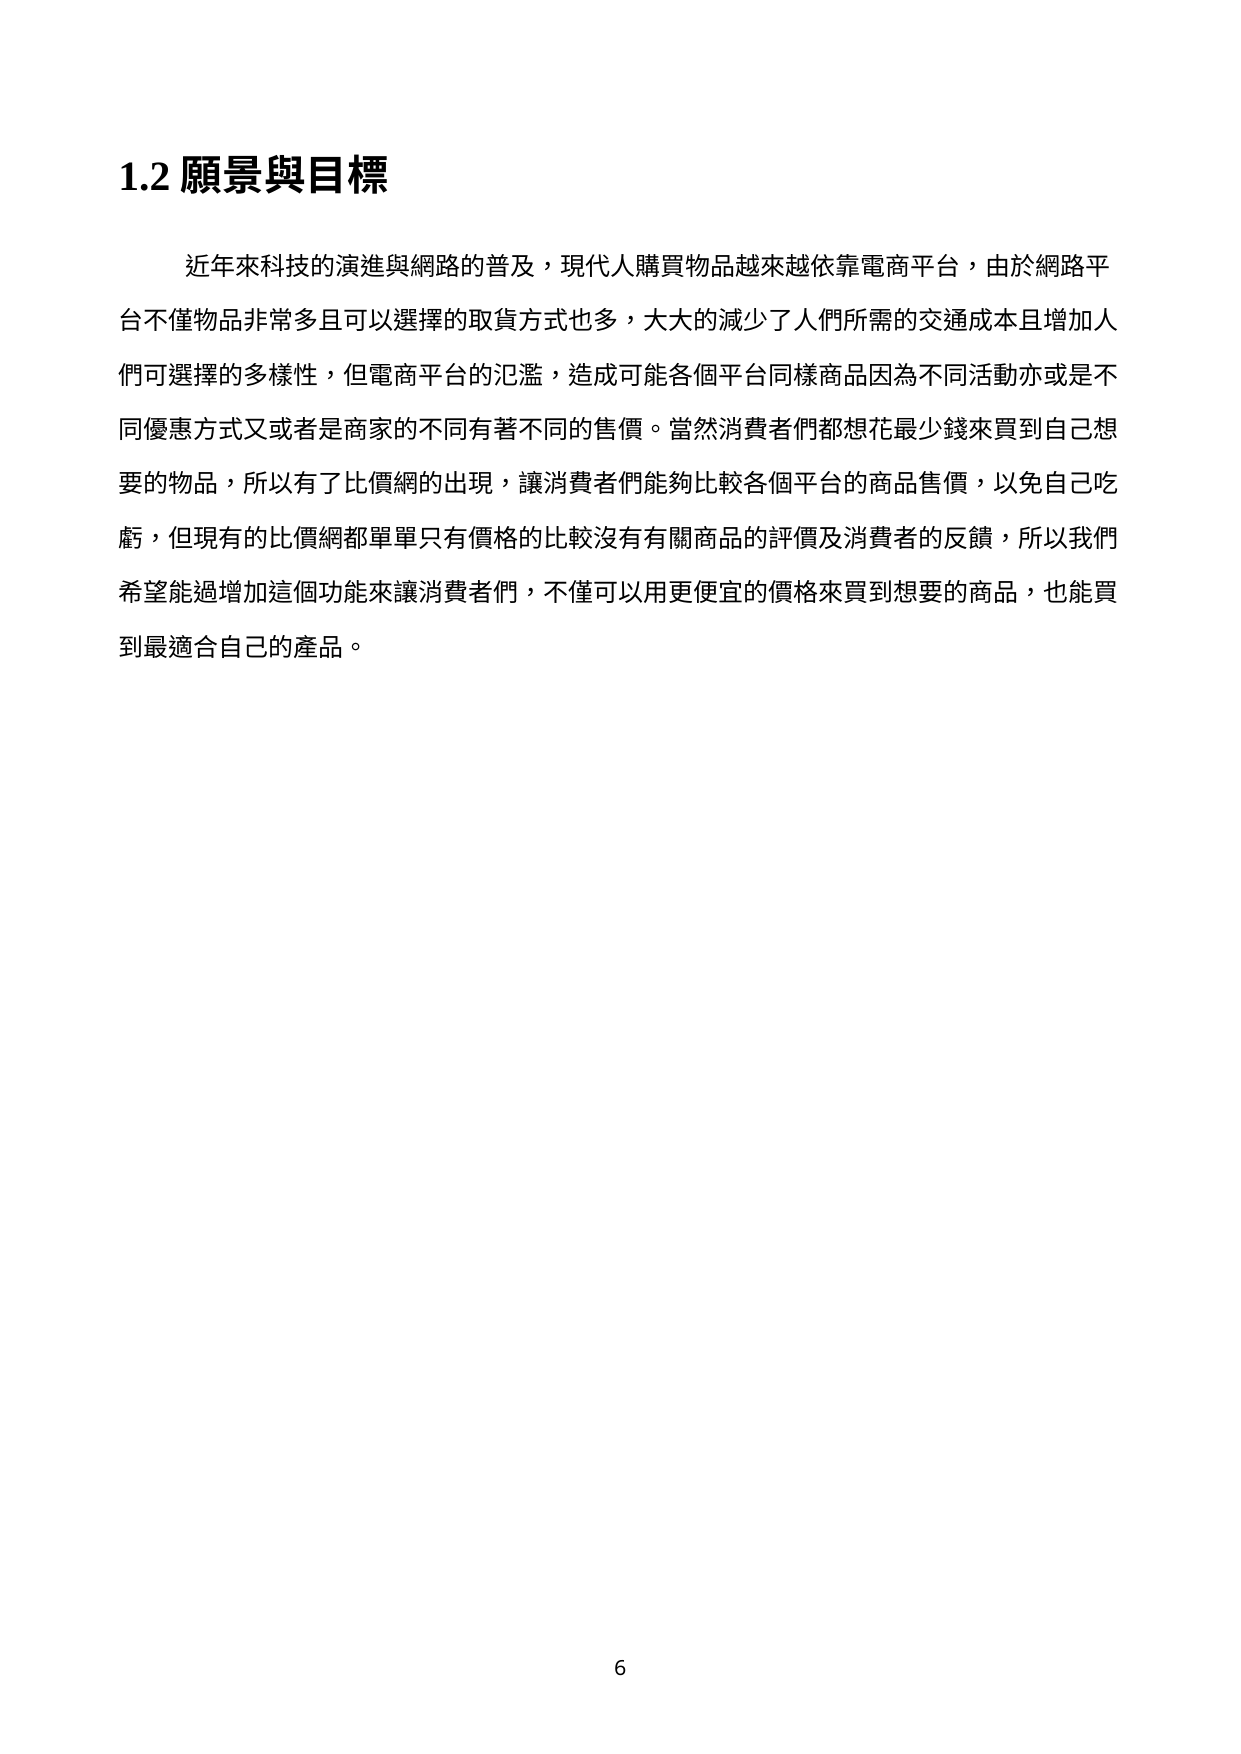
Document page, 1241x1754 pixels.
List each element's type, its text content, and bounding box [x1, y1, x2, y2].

subtitle 1.2 願景與目標 [118, 142, 1122, 202]
text 近年來科技的演進與網路的普及，現代人購買物品越來越依靠電商平台，由於網路平台不僅物品非常多且可以選擇的取貨方式也多，大大的減少了人們所需的交通成本且增加人們可選擇的多樣性，但電商平台的氾濫，造成可能各個平台同樣商品因為不同活動亦或是不同優惠方式又或者是商家的不同有著不同的售價。當然消費者們都想花最少錢來買到自己想要的物品，所以有了比價網的出現，讓消費者們能夠比較各個平台的商品售價，以免自己吃虧，但現有的比價網都單單只有價格的比較沒有有關商品的評價及消費者的反饋，所以我們希望能過增加這個功能來讓消費者們，不僅可以用更便宜的價格來買到想要的商品，也能買到最適合自己的產品。 [118, 246, 1122, 663]
